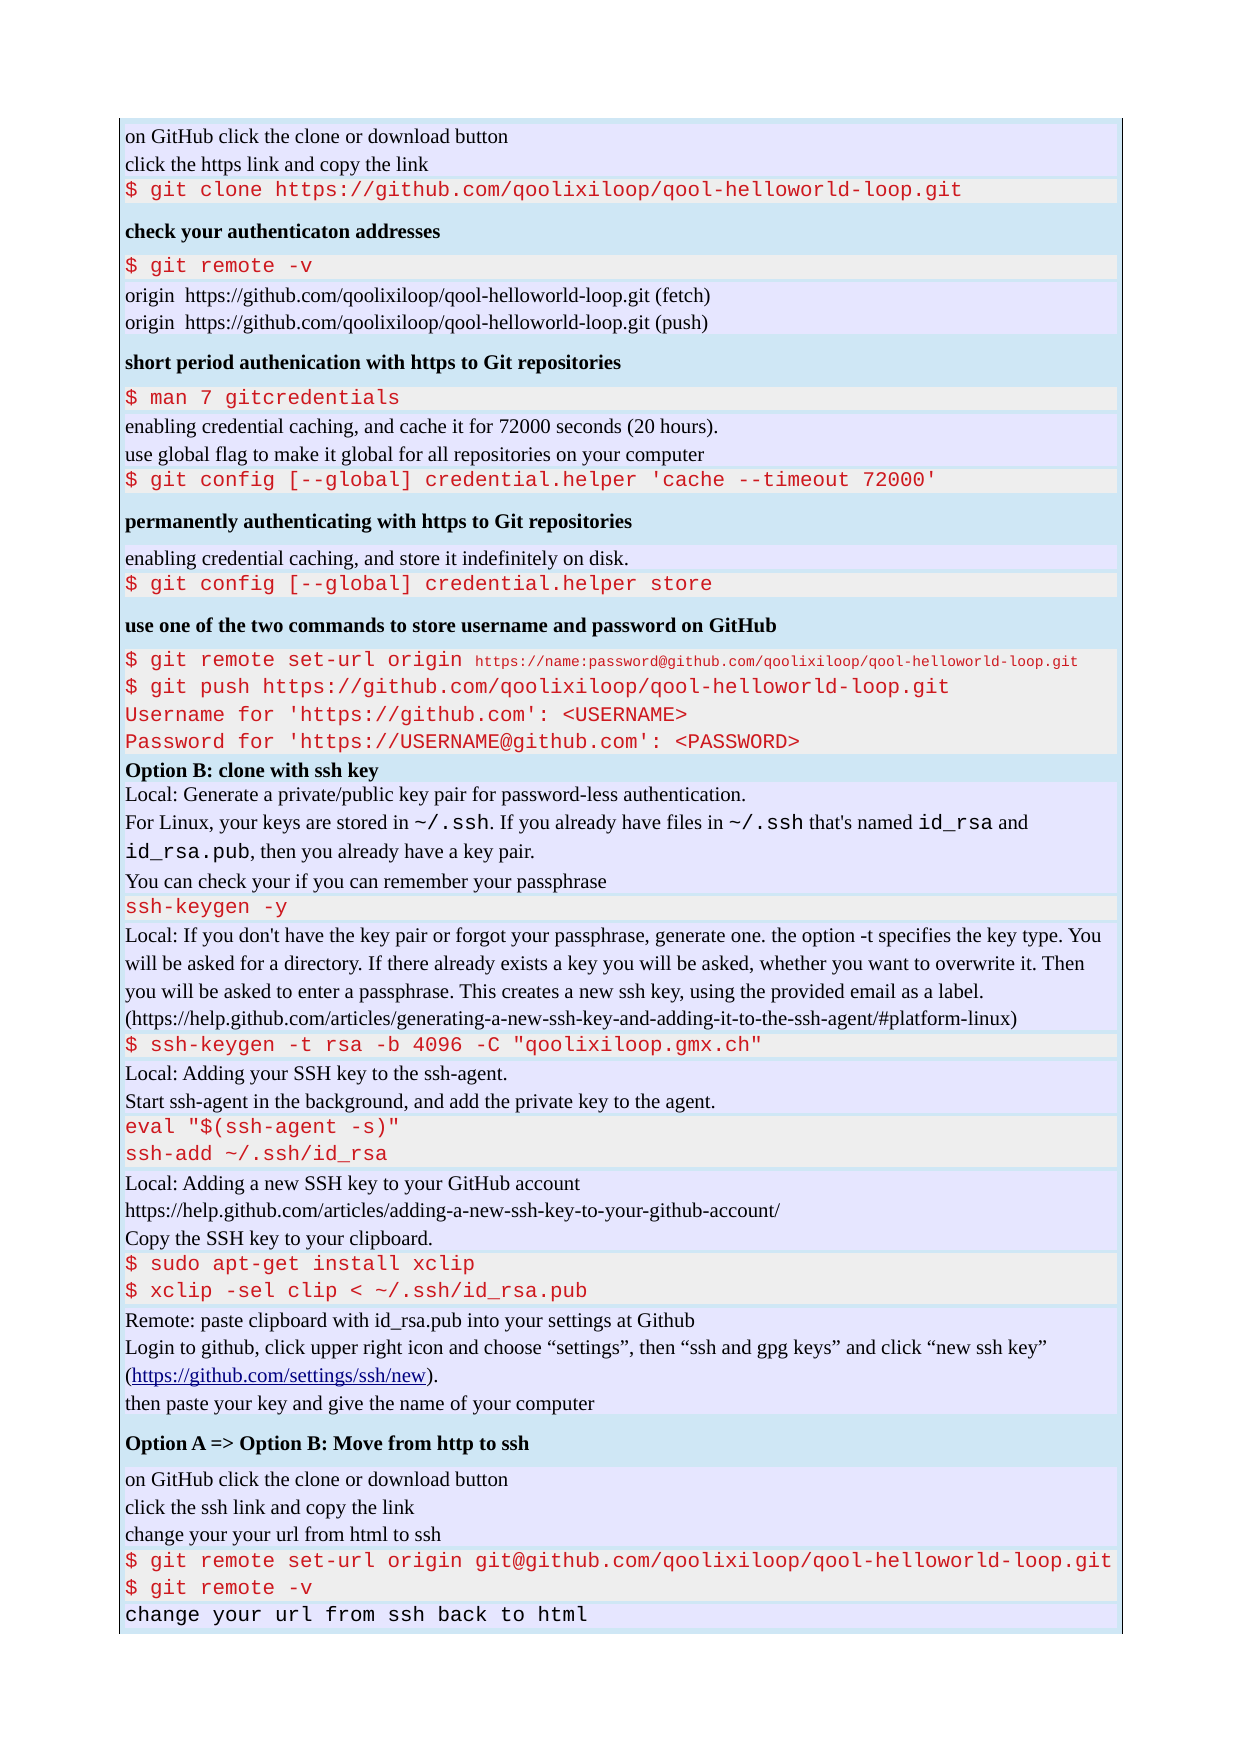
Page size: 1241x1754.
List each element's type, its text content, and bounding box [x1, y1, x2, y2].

table_cell on GitHub click the clone or download button click the https link and copy the link $ git clone https://github.com/qoolixiloop/qool-helloworld-loop.git check your authenticaton addresses $ git remote -v origin https://github.com/qoolixiloop/qool-helloworld-loop.git (fetch) origin https://github.com/qoolixiloop/qool-helloworld-loop.git (push) short period authenication with https to Git repositories $ man 7 gitcredentials enabling credential caching, and cache it for 72000 seconds (20 hours). use global flag to make it global for all repositories on your computer $ git config [--global] credential.helper 'cache --timeout 72000' permanently authenticating with https to Git repositories enabling credential caching, and store it indefinitely on disk. $ git config [--global] credential.helper store use one of the two commands to store username and password on GitHub $ git remote set-url origin https://name:password@github.com/qoolixiloop/qool-helloworld-loop.git $ git push https://github.com/qoolixiloop/qool-helloworld-loop.git Username for 'https://github.com': <USERNAME> Password for 'https://USERNAME@github.com': <PASSWORD> Option B: clone with ssh key Local: Generate a private/public key pair for password-less authentication. For Linux, your keys are stored in ~/.ssh. If you already have files in ~/.ssh that's named id_rsa and id_rsa.pub, then you already have a key pair. You can check your if you can remember your passphrase ssh-keygen -y Local: If you don't have the key pair or forgot your passphrase, generate one. the option -t specifies the key type. You will be asked for a directory. If there already exists a key you will be asked, whether you want to overwrite it. Then you will be asked to enter a passphrase. This creates a new ssh key, using the provided email as a label. (https://help.github.com/articles/generating-a-new-ssh-key-and-adding-it-to-the-ssh-agent/#platform-linux) $ ssh-keygen -t rsa -b 4096 -C "qoolixiloop.gmx.ch" Local: Adding your SSH key to the ssh-agent. Start ssh-agent in the background, and add the private key to the agent. eval "$(ssh-agent -s)" ssh-add ~/.ssh/id_rsa Local: Adding a new SSH key to your GitHub account https://help.github.com/articles/adding-a-new-ssh-key-to-your-github-account/ Copy the SSH key to your clipboard. $ sudo apt-get install xclip $ xclip -sel clip < ~/.ssh/id_rsa.pub Remote: paste clipboard with id_rsa.pub into your settings at Github Login to github, click upper right icon and choose “settings”, then “ssh and gpg keys” and click “new ssh key” (https://github.com/settings/ssh/new). then paste your key and give the name of your computer Option A => Option B: Move from http to ssh on GitHub click the clone or download button click the ssh link and copy the link change your your url from html to ssh $ git remote set-url origin git@github.com/qoolixiloop/qool-helloworld-loop.git $ git remote -v change your url from ssh back to html [120, 118, 1122, 1634]
